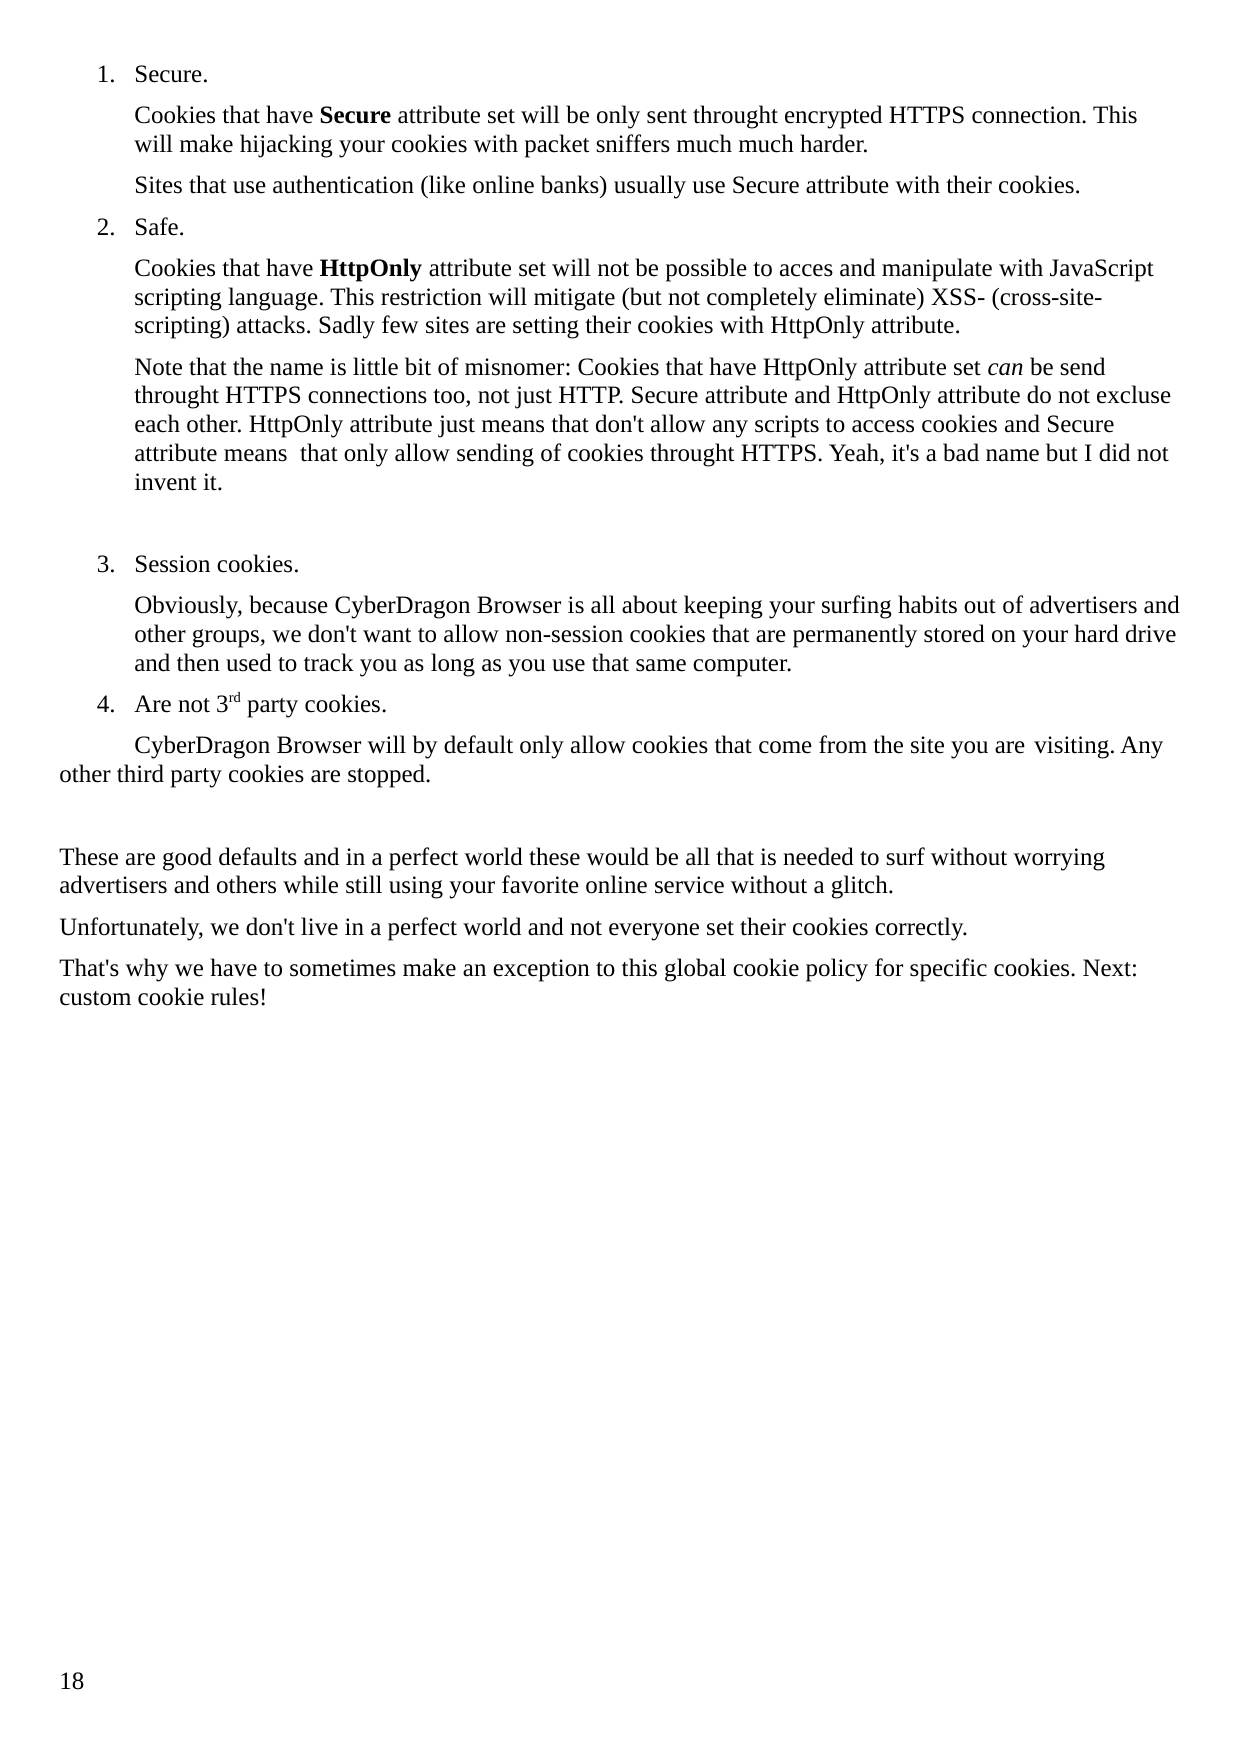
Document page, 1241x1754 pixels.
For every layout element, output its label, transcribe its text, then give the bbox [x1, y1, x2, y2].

text That's why we have to sometimes make an exception to this global cookie policy for specific cookies. Next: custom cookie rules! [59, 953, 1181, 1010]
list Session cookies. [97, 549, 1181, 578]
list Cookies that have Secure attribute set will be only sent throught encrypted HTTPS connection. This will make hijacking your cookies with packet sniffers much much harder. [97, 100, 1181, 158]
list Sites that use authentication (like online banks) usually use Secure attribute with their cookies. [97, 170, 1181, 199]
text CyberDragon Browser will by default only allow cookies that come from the site you are visiting. Any other third party cookies are stopped. [59, 730, 1181, 788]
list Secure. [97, 59, 1181, 88]
list Note that the name is little bit of misnomer: Cookies that have HttpOnly attribute set can be send throught HTTPS connections too, not just HTTP. Secure attribute and HttpOnly attribute do not excluse each other. HttpOnly attribute just means that don't allow any scripts to access cookies and Secure attribute means that only allow sending of cookies throught HTTPS. Yeah, it's a bad name but I did not invent it. [97, 352, 1181, 495]
list Cookies that have HttpOnly attribute set will not be possible to acces and manipulate with JavaScript scripting language. This restriction will mitigate (but not completely eliminate) XSS- (cross-site-scripting) attacks. Sadly few sites are setting their cookies with HttpOnly attribute. [97, 253, 1181, 339]
text Unfortunately, we don't live in a perfect world and not everyone set their cookies correctly. [59, 912, 1181, 940]
list Safe. [97, 212, 1181, 240]
text These are good defaults and in a perfect world these would be all that is needed to surf without worrying advertisers and others while still using your favorite online service without a glitch. [59, 842, 1181, 899]
list Obviously, because CyberDragon Browser is all about keeping your surfing habits out of advertisers and other groups, we don't want to allow non-session cookies that are permanently stored on your hard drive and then used to track you as long as you use that same computer. [97, 590, 1181, 677]
list Are not 3rd party cookies. [97, 689, 1181, 718]
